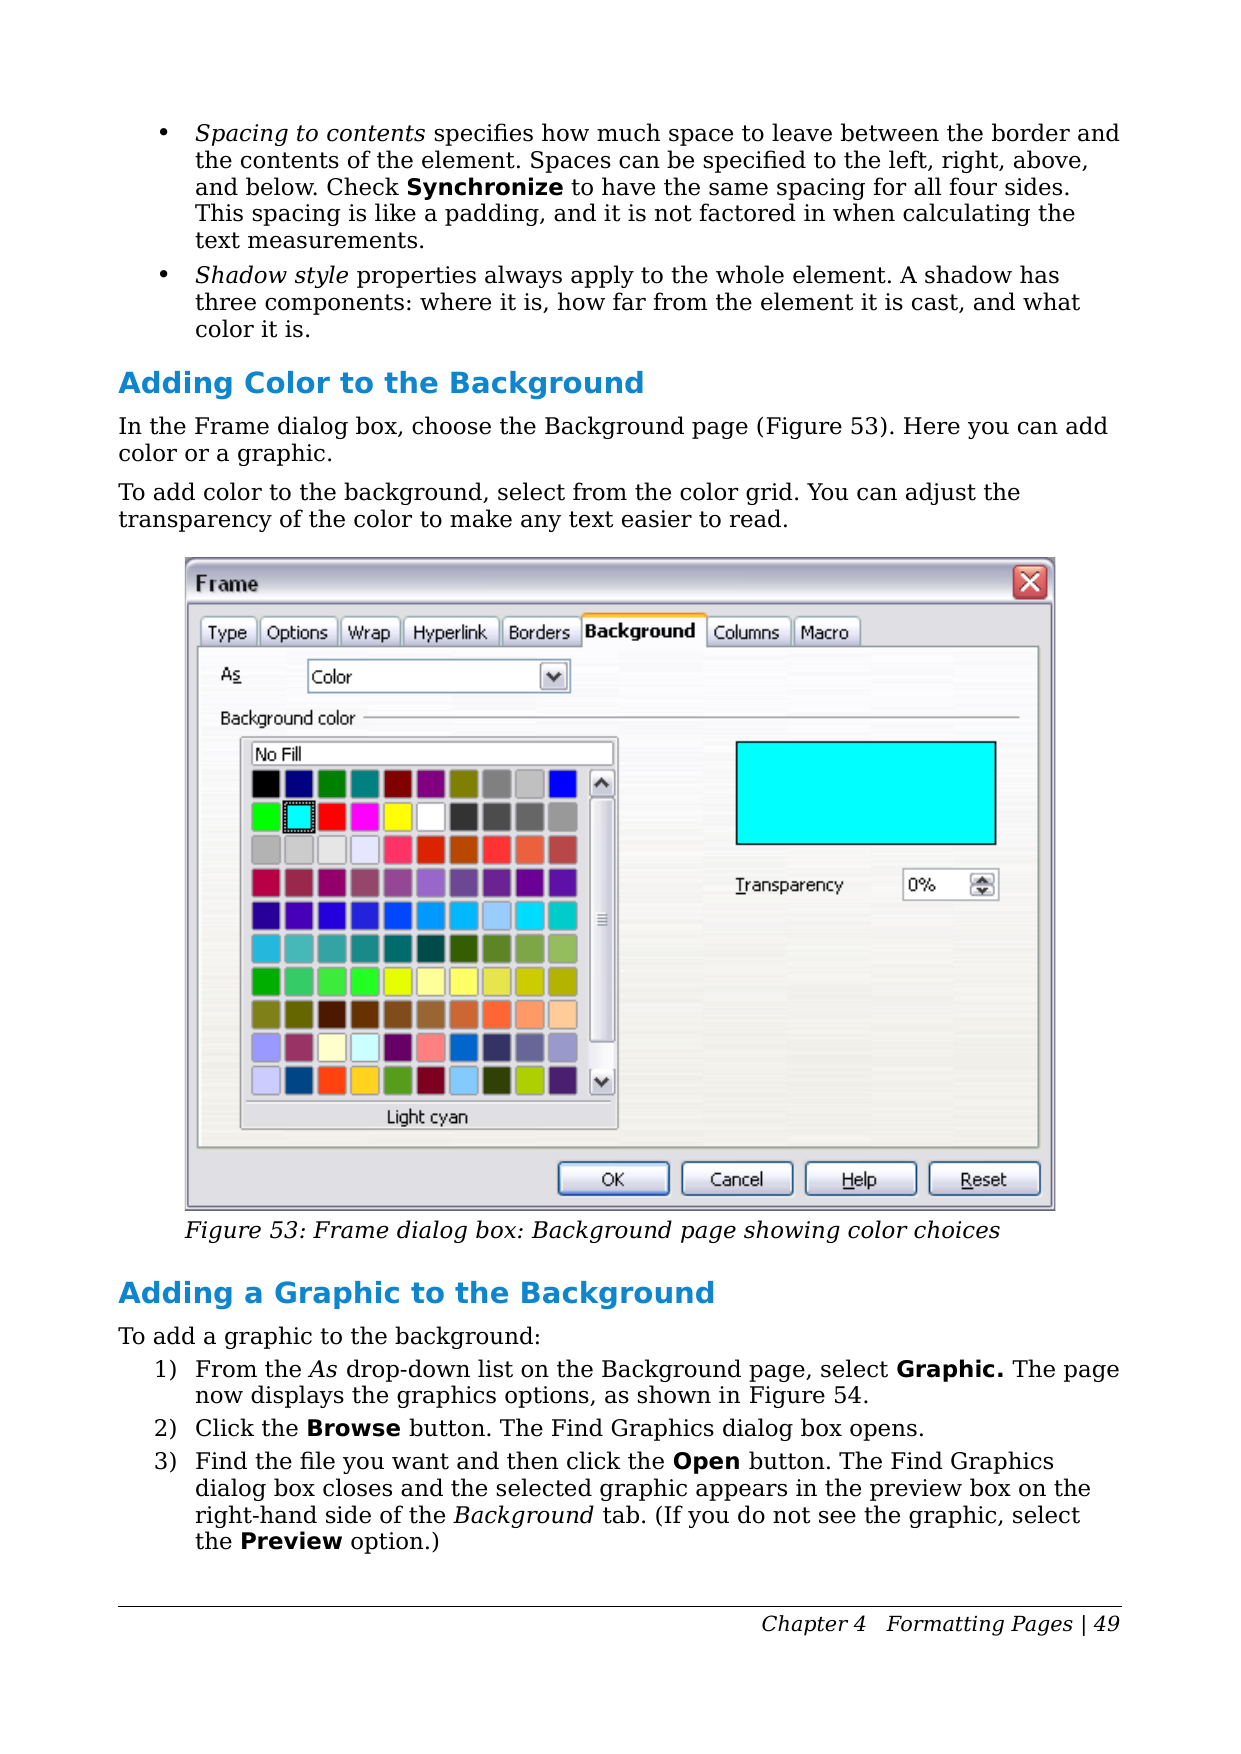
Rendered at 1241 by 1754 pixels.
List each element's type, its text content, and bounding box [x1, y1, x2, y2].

text Figure 53: Frame dialog box: Background page showing color choices [185, 1217, 1056, 1244]
list Click the Browse button. The Find Graphics dialog box opens. [177, 1416, 1122, 1442]
list Shadow style properties always apply to the whole element. A shadow has three components: where it is, how far from the element it is cast, and what color it is. [156, 260, 1122, 343]
picture [184, 557, 1056, 1211]
list Find the file you want and then click the Open button. The Find Graphics dialog box closes and the selected graphic appears in the preview box on the right-hand side of the Background tab. (If you do not see the graphic, select the Preview option.) [177, 1448, 1122, 1555]
text In the Frame dialog box, choose the Background page (Figure 53). Here you can add color or a graphic. [118, 413, 1122, 467]
list Spacing to contents specifies how much space to leave between the border and the contents of the element. Spaces can be specified to the left, right, above, and below. Check Synchronize to have the same spacing for all four sides. This spacing is like a padding, and it is not factored in when calculating the text measurements. [156, 118, 1122, 254]
list To add a graphic to the background: [118, 1323, 1122, 1349]
subtitle Adding a Graphic to the Background [118, 1276, 1122, 1310]
list From the As drop-down list on the Background page, select Graphic. The page now displays the graphics options, as shown in Figure 54. [177, 1356, 1122, 1409]
subtitle Adding Color to the Background [118, 367, 1122, 401]
text To add color to the background, select from the color grid. You can adjust the transparency of the color to make any text easier to read. [118, 479, 1122, 532]
